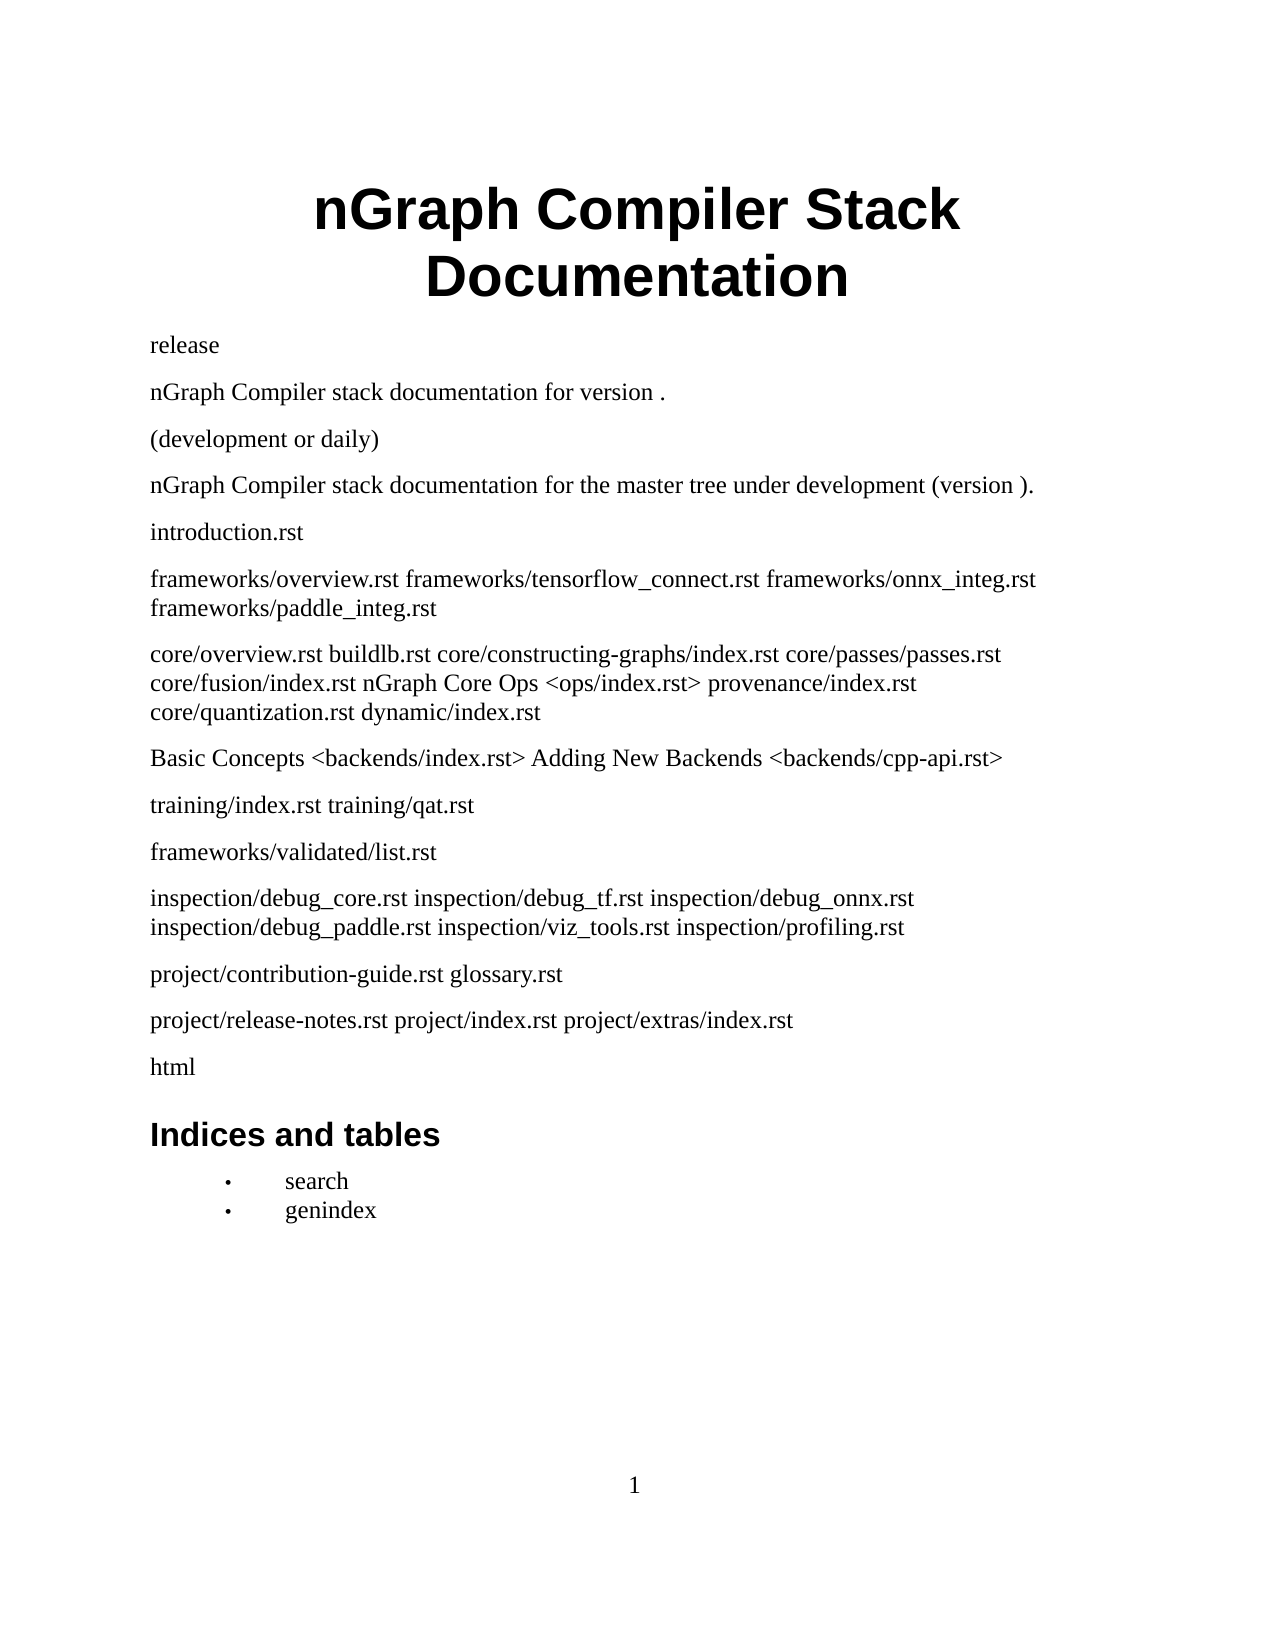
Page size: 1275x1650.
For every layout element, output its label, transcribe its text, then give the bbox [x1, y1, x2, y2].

subtitle Indices and tables [150, 1115, 1125, 1154]
text release [150, 331, 1125, 359]
text inspection/debug_core.rst inspection/debug_tf.rst inspection/debug_onnx.rst inspection/debug_paddle.rst inspection/viz_tools.rst inspection/profiling.rst [150, 883, 1125, 941]
text project/release-notes.rst project/index.rst project/extras/index.rst [150, 1006, 1125, 1034]
text introduction.rst [150, 517, 1125, 546]
text Basic Concepts <backends/index.rst> Adding New Backends <backends/cpp-api.rst> [150, 743, 1125, 772]
text training/index.rst training/qat.rst [150, 790, 1125, 819]
list genindex [225, 1195, 1125, 1224]
text (development or daily) [150, 424, 1125, 453]
title nGraph Compiler Stack Documentation [150, 175, 1125, 309]
text html [150, 1052, 1125, 1081]
text nGraph Compiler stack documentation for the master tree under development (version ). [150, 471, 1125, 499]
text frameworks/validated/list.rst [150, 837, 1125, 866]
text core/overview.rst buildlb.rst core/constructing-graphs/index.rst core/passes/passes.rst core/fusion/index.rst nGraph Core Ops <ops/index.rst> provenance/index.rst core/quantization.rst dynamic/index.rst [150, 639, 1125, 726]
text frameworks/overview.rst frameworks/tensorflow_connect.rst frameworks/onnx_integ.rst frameworks/paddle_integ.rst [150, 564, 1125, 621]
list search [225, 1166, 1125, 1195]
text nGraph Compiler stack documentation for version . [150, 377, 1125, 406]
text project/contribution-guide.rst glossary.rst [150, 959, 1125, 988]
